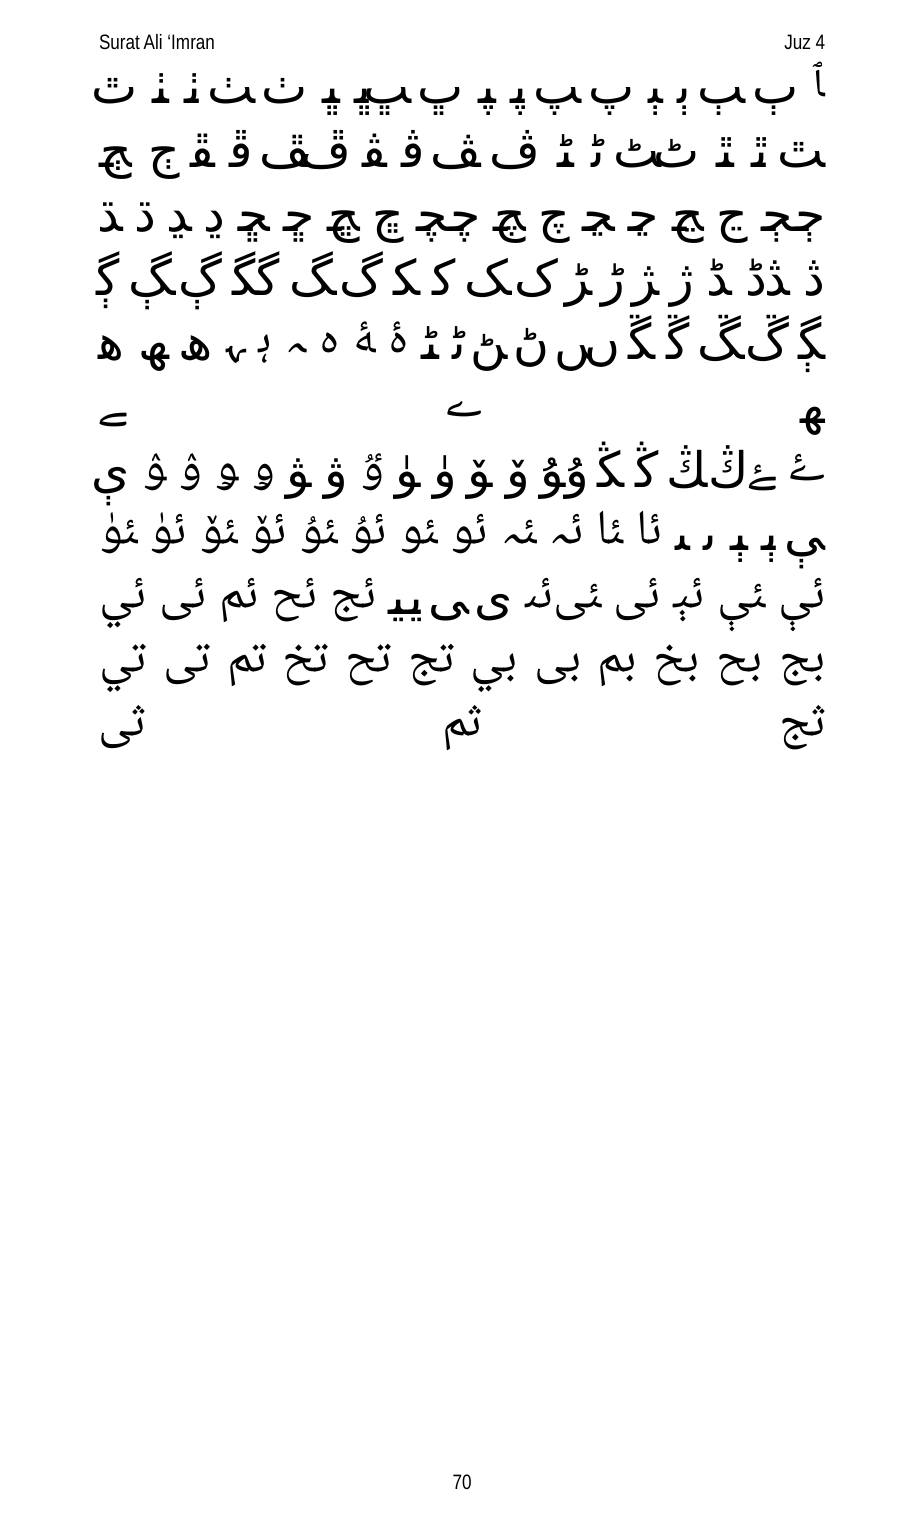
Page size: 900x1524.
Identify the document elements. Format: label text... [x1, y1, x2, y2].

text ﮰ ﮱﯓ ﯔ ﯕ ﯖ ﯗﯘ ﯙ ﯚ ﯛ ﯜ ﯝ ﯞ ﯟ ﯠ ﯡ ﯢ ﯣ ﯤ ﯥ ﯦ ﯧ ﯨ ﯩ ﯪ ﯫ ﯬ ﯭ ﯮ ﯯ ﯰ ﯱ ﯲ ﯳ ﯴ ﯵ ﯶ ﯷ ﯸ ﯹ ﯺﯻ ﯼ ﯽ ﯾﯿ ﰀ ﰁ ﰂ ﰃ ﰄ ﰅ ﰆ ﰇ ﰈ ﰉ ﰊ ﰋ ﰌ ﰍ ﰎ ﰏ ﰐ ﰑ ﰒ ﰓ [99, 443, 825, 762]
text ﭑ ﭒ ﭓ ﭔ ﭕ ﭖ ﭗ ﭘ ﭙ ﭚ ﭛﭜ ﭝ ﭞ ﭟ ﭠ ﭡ ﭢ ﭣ ﭤ ﭥ ﭦﭧ ﭨ ﭩ ﭪ ﭫ ﭬ ﭭ ﭮﭯ ﭰ ﭱ ﭲ ﭳ ﭴﭵ ﭶ ﭷ ﭸ ﭹ ﭺ ﭻ ﭼﭽ ﭾ ﭿ ﮀ ﮁ ﮂ ﮃ ﮄ ﮅ ﮆ ﮇﮈ ﮉ ﮊ ﮋ ﮌ ﮍ ﮎ ﮏ ﮐ ﮑ ﮒ ﮓ ﮔﮕ ﮖ ﮗ ﮘ ﮙ ﮚ ﮛ ﮜ ﮝ ﮞﮟ ﮠ ﮡ ﮢ ﮣ ﮤ ﮥ ﮦ ﮧ ﮨ ﮩ ﮪ ﮫ ﮬ ﮭ ﮮ ﮯ [99, 60, 825, 443]
